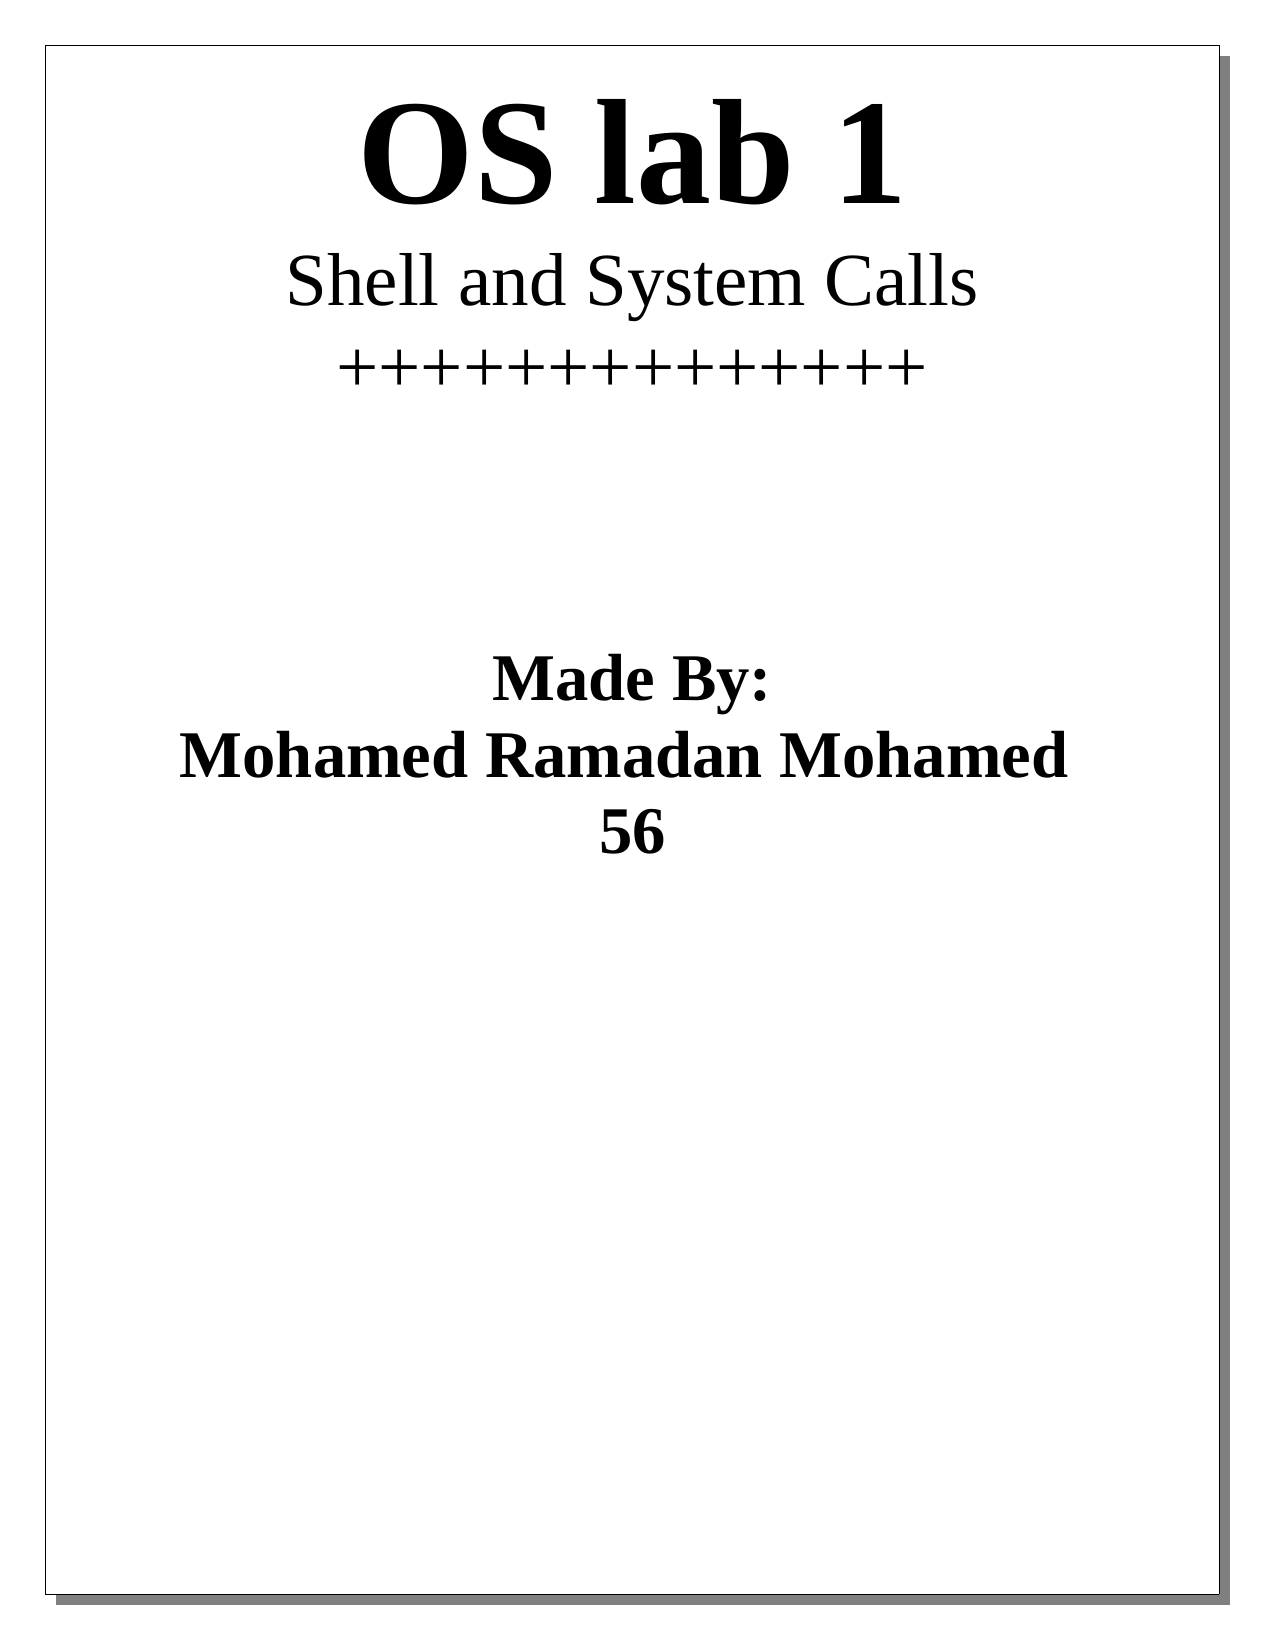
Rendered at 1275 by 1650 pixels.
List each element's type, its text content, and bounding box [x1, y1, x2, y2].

text Shell and System Calls [63, 236, 1201, 322]
text 56 [63, 791, 1201, 868]
text Mohamed Ramadan Mohamed [63, 715, 1201, 791]
text OS lab 1 [63, 63, 1201, 236]
text Made By: [63, 638, 1201, 715]
text ++++++++++++++ [63, 322, 1201, 408]
